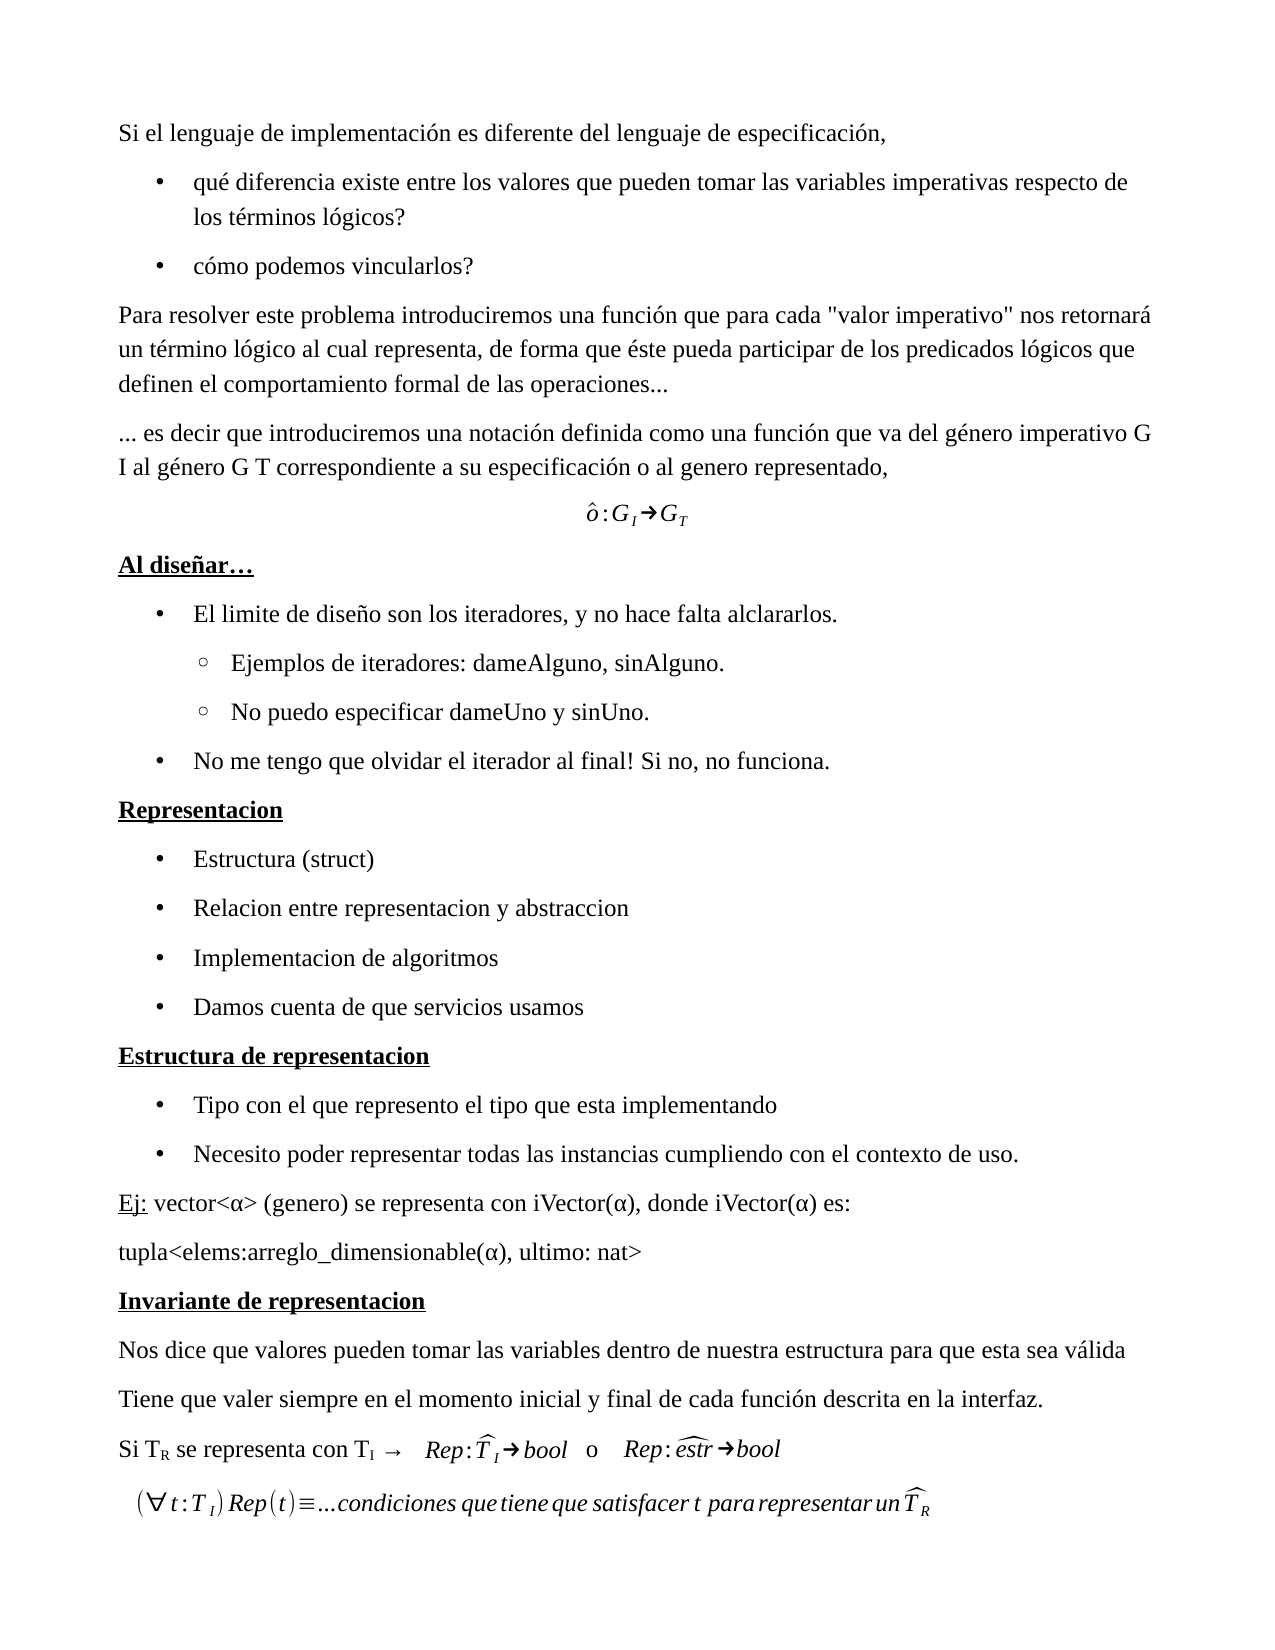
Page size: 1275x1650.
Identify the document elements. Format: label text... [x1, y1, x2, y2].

list Tipo con el que represento el tipo que esta implementando [156, 1090, 1157, 1118]
text Si TR se representa con TI →o [118, 1433, 1157, 1466]
list No me tengo que olvidar el iterador al final! Si no, no funciona. [156, 746, 1157, 775]
list Relacion entre representacion y abstraccion [156, 893, 1157, 922]
text Tiene que valer siempre en el momento inicial y final de cada función descrita en la interfaz. [118, 1384, 1157, 1413]
list qué diferencia existe entre los valores que pueden tomar las variables imperativas respecto de los términos lógicos? [156, 167, 1157, 230]
text ... es decir que introduciremos una notación definida como una función que va del género imperativo G I al género G T correspondiente a su especificación o al genero representado, [118, 418, 1157, 481]
list El limite de diseño son los iteradores, y no hace falta alclararlos. [156, 599, 1157, 628]
list No puedo especificar dameUno y sinUno. [193, 697, 1157, 726]
list Ejemplos de iteradores: dameAlguno, sinAlguno. [193, 648, 1157, 677]
list cómo podemos vincularlos? [156, 251, 1157, 279]
text Al diseñar… [118, 550, 1157, 579]
text Nos dice que valores pueden tomar las variables dentro de nuestra estructura para que esta sea válida [118, 1335, 1157, 1364]
list Implementacion de algoritmos [156, 943, 1157, 971]
list Damos cuenta de que servicios usamos [156, 992, 1157, 1020]
text Invariante de representacion [118, 1286, 1157, 1315]
text Estructura de representacion [118, 1041, 1157, 1069]
text Si el lenguaje de implementación es diferente del lenguaje de especificación, [118, 118, 1157, 147]
list Necesito poder representar todas las instancias cumpliendo con el contexto de uso. [156, 1139, 1157, 1168]
text Para resolver este problema introduciremos una función que para cada "valor imperativo" nos retornará un término lógico al cual representa, de forma que éste pueda participar de los predicados lógicos que definen el comportamiento formal de las operaciones... [118, 300, 1157, 397]
text tupla<elems:arreglo_dimensionable(α), ultimo: nat> [118, 1237, 1157, 1266]
text Ej: vector<α> (genero) se representa con iVector(α), donde iVector(α) es: [118, 1188, 1157, 1217]
list Estructura (struct) [156, 844, 1157, 873]
text Representacion [118, 795, 1157, 824]
